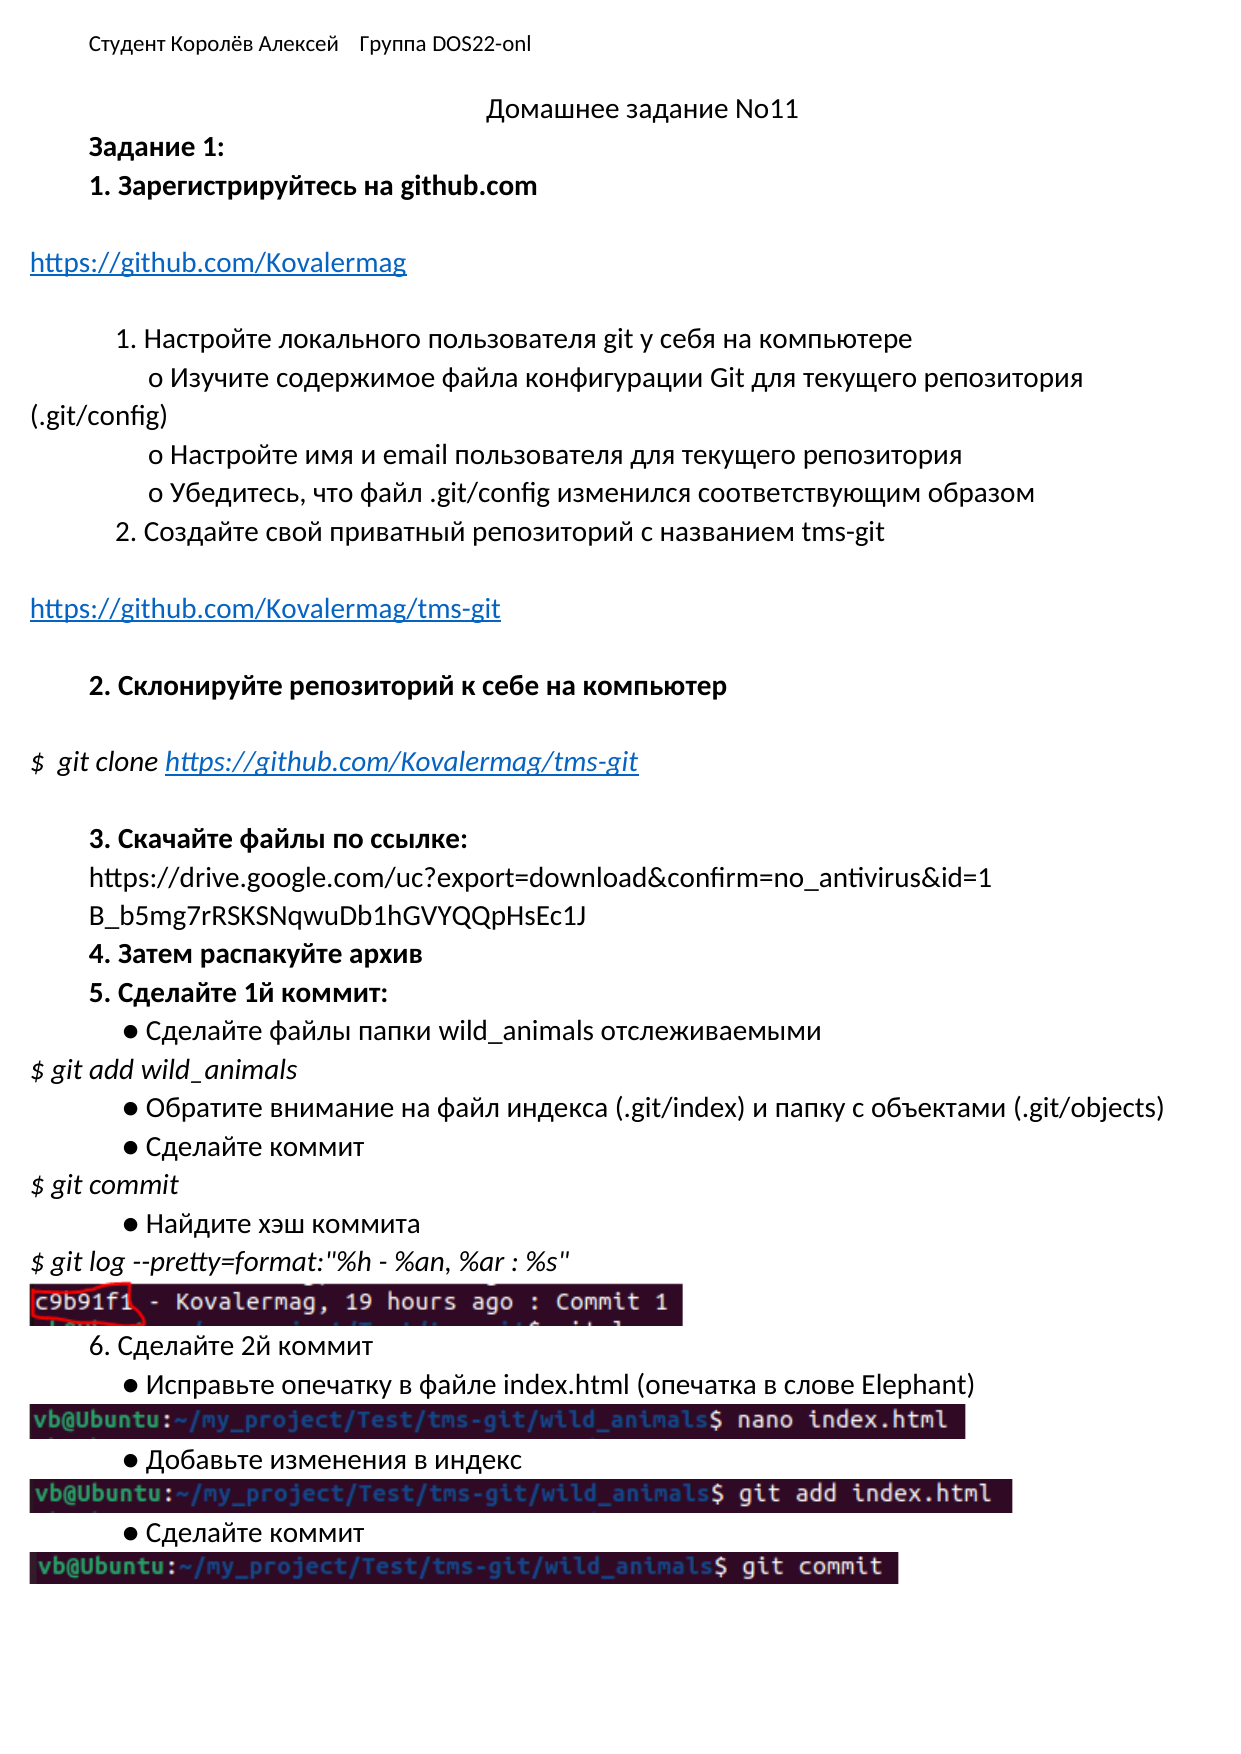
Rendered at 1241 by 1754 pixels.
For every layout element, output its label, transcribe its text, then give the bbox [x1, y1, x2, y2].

text $ git log --pretty=format:"%h - %an, %ar : %s" [29, 1243, 1196, 1279]
text Домашнее задание No11 [29, 90, 1196, 126]
text o Убедитесь, что файл .git/config изменился соответствующим образом [29, 474, 1196, 510]
text 5. Сделайте 1й коммит: [29, 974, 1196, 1010]
text ● Найдите хэш коммита [29, 1205, 1196, 1240]
text Задание 1: [29, 128, 1196, 164]
text ● Сделайте файлы папки wild_animals отслеживаемыми $ git add wild_animals [29, 1012, 1196, 1087]
text B_b5mg7rRSKSNqwuDb1hGVYQQpHsEc1J [29, 897, 1196, 933]
text Студент Королёв Алексей Группа DOS22-onl [29, 29, 1196, 58]
text $ git commit [29, 1166, 1196, 1202]
text 4. Затем распакуйте архив [29, 936, 1196, 971]
text o Настройте имя и email пользователя для текущего репозитория [29, 436, 1196, 472]
text $ git clone https://github.com/Kovalermag/tms-git [29, 743, 1196, 779]
text https://github.com/Kovalermag/tms-git [29, 590, 1196, 625]
text 1. Настройте локального пользователя git у себя на компьютере [29, 321, 1196, 356]
text 2. Склонируйте репозиторий к себе на компьютер [29, 667, 1196, 702]
picture [29, 1281, 683, 1326]
text https://github.com/Kovalermag [29, 244, 1196, 279]
picture [29, 1404, 966, 1439]
text ● Обратите внимание на файл индекса (.git/index) и папку с объектами (.git/objects) [29, 1089, 1196, 1125]
text https://drive.google.com/uc?export=download&confirm=no_antivirus&id=1 [29, 859, 1196, 894]
text ● Исправьте опечатку в файле index.html (опечатка в слове Elephant) [29, 1366, 1196, 1402]
text o Изучите содержимое файла конфигурации Git для текущего репозитория (.git/config) [29, 359, 1196, 433]
picture [29, 1479, 1013, 1513]
picture [29, 1552, 899, 1584]
text ● Сделайте коммит [29, 1128, 1196, 1163]
text 6. Сделайте 2й коммит [29, 1327, 1196, 1363]
text 1. Зарегистрируйтесь на github.com [29, 167, 1196, 202]
text ● Сделайте коммит [29, 1514, 1196, 1550]
text 2. Создайте свой приватный репозиторий с названием tms-git [29, 513, 1196, 548]
text ● Добавьте изменения в индекс [29, 1441, 1196, 1477]
text 3. Скачайте файлы по ссылке: [29, 820, 1196, 856]
